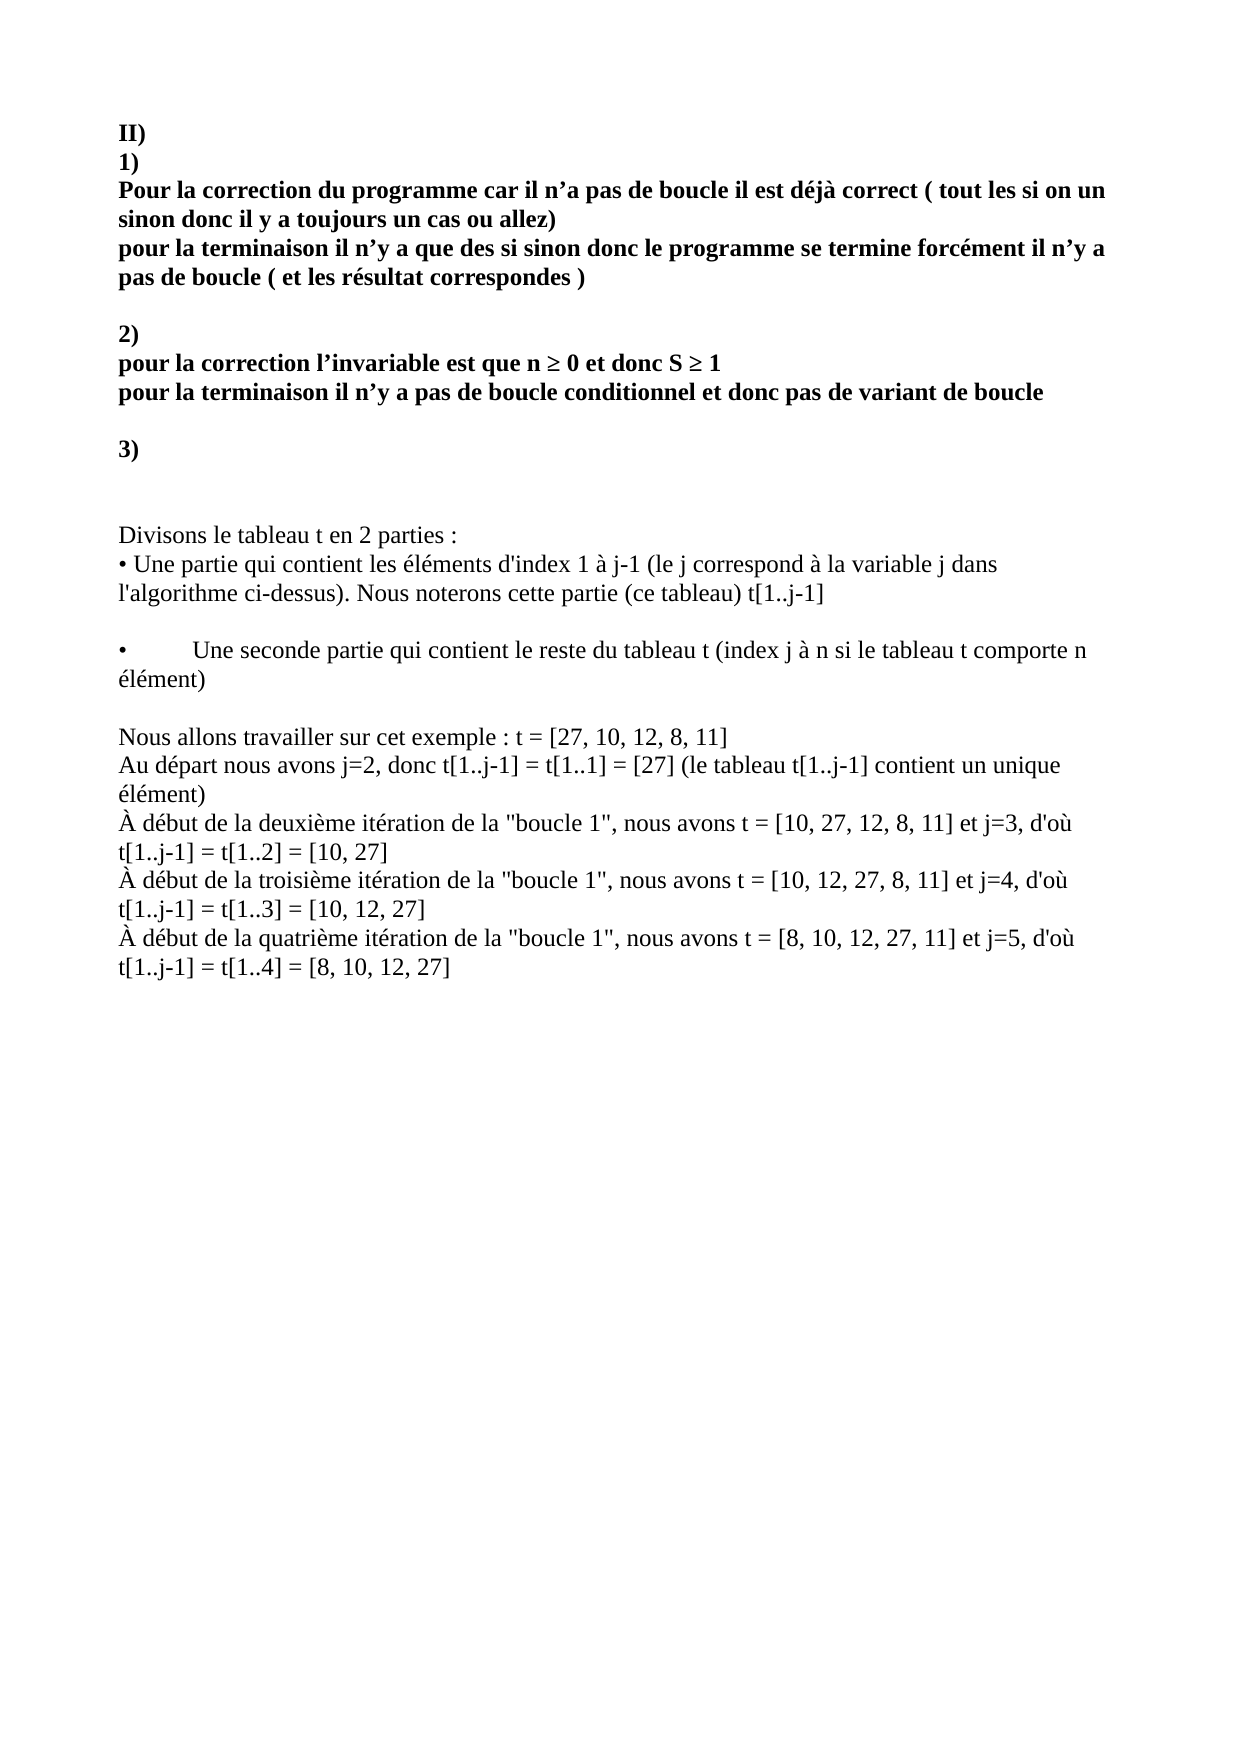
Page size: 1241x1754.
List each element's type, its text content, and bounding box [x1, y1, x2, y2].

text pour la correction l’invariable est que n ≥ 0 et donc S ≥ 1 [118, 348, 1122, 377]
text pour la terminaison il n’y a que des si sinon donc le programme se termine forcément il n’y a pas de boucle ( et les résultat correspondes ) [118, 233, 1122, 291]
list • Une partie qui contient les éléments d'index 1 à j-1 (le j correspond à la variable j dans l'algorithme ci-dessus). Nous noterons cette partie (ce tableau) t[1..j-1] [118, 549, 1122, 607]
text À début de la deuxième itération de la "boucle 1", nous avons t = [10, 27, 12, 8, 11] et j=3, d'où t[1..j-1] = t[1..2] = [10, 27] [118, 808, 1122, 866]
text À début de la troisième itération de la "boucle 1", nous avons t = [10, 12, 27, 8, 11] et j=4, d'où t[1..j-1] = t[1..3] = [10, 12, 27] [118, 866, 1122, 923]
text Divisons le tableau t en 2 parties : [118, 521, 1122, 549]
text À début de la quatrième itération de la "boucle 1", nous avons t = [8, 10, 12, 27, 11] et j=5, d'où t[1..j-1] = t[1..4] = [8, 10, 12, 27] [118, 923, 1122, 981]
text Nous allons travailler sur cet exemple : t = [27, 10, 12, 8, 11] [118, 722, 1122, 751]
text pour la terminaison il n’y a pas de boucle conditionnel et donc pas de variant de boucle [118, 377, 1122, 406]
text 3) [118, 434, 1122, 463]
text Au départ nous avons j=2, donc t[1..j-1] = t[1..1] = [27] (le tableau t[1..j-1] contient un unique élément) [118, 751, 1122, 808]
text II) [118, 118, 1122, 147]
text 1) [118, 147, 1122, 176]
text 2) [118, 319, 1122, 348]
text Pour la correction du programme car il n’a pas de boucle il est déjà correct ( tout les si on un sinon donc il y a toujours un cas ou allez) [118, 176, 1122, 233]
list Une seconde partie qui contient le reste du tableau t (index j à n si le tableau t comporte n élément) [118, 636, 1122, 693]
